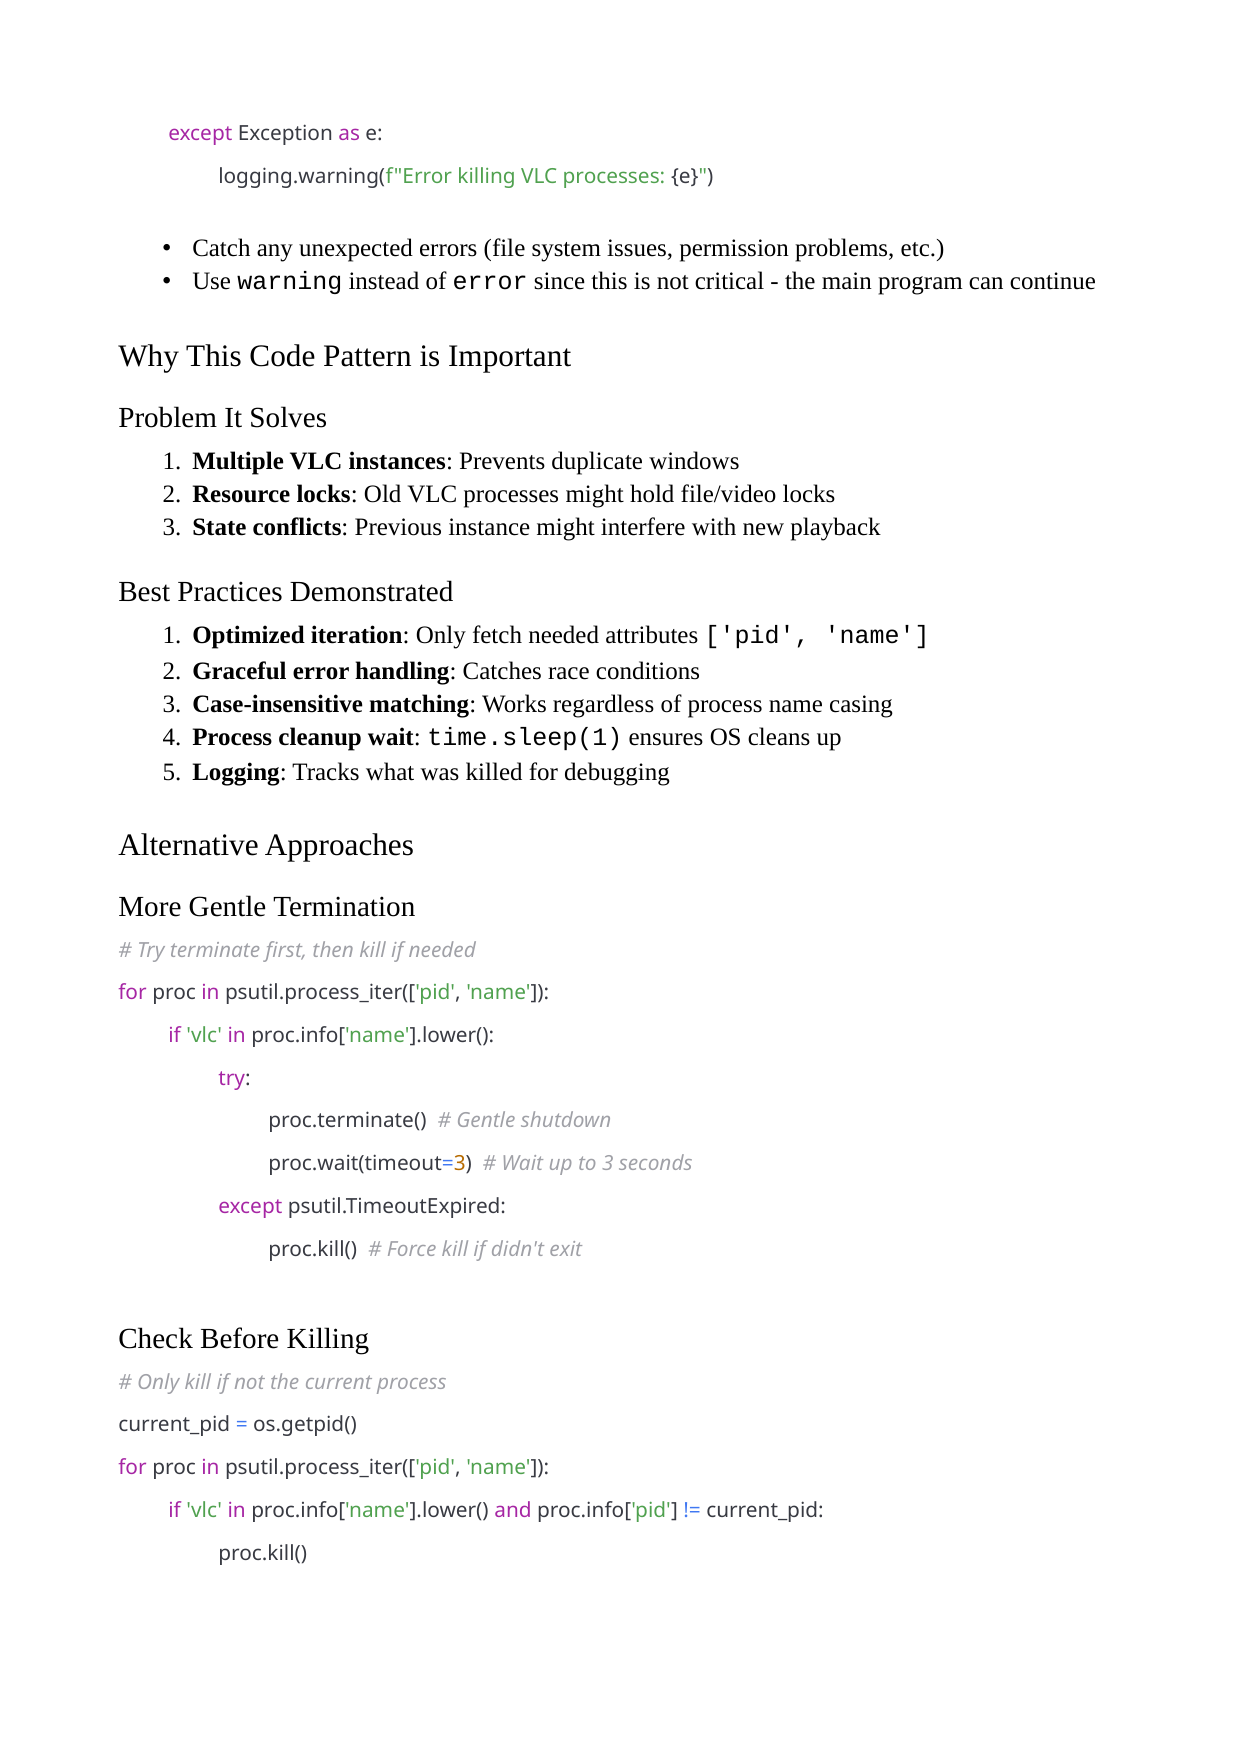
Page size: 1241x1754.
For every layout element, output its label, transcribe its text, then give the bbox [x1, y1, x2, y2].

text for proc in psutil.process_iter(['pid', 'name']): [118, 1452, 1122, 1481]
list Graceful error handling: Catches race conditions [162, 656, 1122, 684]
list Resource locks: Old VLC processes might hold file/video locks [162, 479, 1122, 508]
text if 'vlc' in proc.info['name'].lower(): [118, 1020, 1122, 1048]
text proc.kill() [118, 1538, 1122, 1566]
subtitle Check Before Killing [118, 1321, 1122, 1354]
text # Try terminate first, then kill if needed [118, 935, 1122, 963]
list Multiple VLC instances: Prevents duplicate windows [162, 446, 1122, 475]
list Use warning instead of error since this is not critical - the main program can continue [162, 266, 1122, 297]
text logging.warning(f"Error killing VLC processes: {e}") [118, 161, 1122, 189]
list State conflicts: Previous instance might interfere with new playback [162, 512, 1122, 541]
list Case-insensitive matching: Works regardless of process name casing [162, 689, 1122, 718]
text proc.terminate() # Gentle shutdown [118, 1106, 1122, 1134]
list Optimized iteration: Only fetch needed attributes ['pid', 'name'] [162, 620, 1122, 651]
list Catch any unexpected errors (file system issues, permission problems, etc.) [162, 233, 1122, 262]
text proc.kill() # Force kill if didn't exit [118, 1234, 1122, 1263]
text try: [118, 1063, 1122, 1091]
text proc.wait(timeout=3) # Wait up to 3 seconds [118, 1148, 1122, 1177]
text if 'vlc' in proc.info['name'].lower() and proc.info['pid'] != current_pid: [118, 1495, 1122, 1523]
subtitle Why This Code Pattern is Important [118, 337, 1122, 373]
subtitle Best Practices Demonstrated [118, 574, 1122, 608]
subtitle Alternative Approaches [118, 826, 1122, 862]
list Logging: Tracks what was killed for debugging [162, 757, 1122, 786]
text for proc in psutil.process_iter(['pid', 'name']): [118, 977, 1122, 1006]
subtitle Problem It Solves [118, 400, 1122, 434]
text current_pid = os.getpid() [118, 1409, 1122, 1438]
text except Exception as e: [118, 118, 1122, 147]
text except psutil.TimeoutExpired: [118, 1191, 1122, 1220]
subtitle More Gentle Termination [118, 889, 1122, 922]
text # Only kill if not the current process [118, 1367, 1122, 1395]
list Process cleanup wait: time.sleep(1) ensures OS cleans up [162, 722, 1122, 753]
